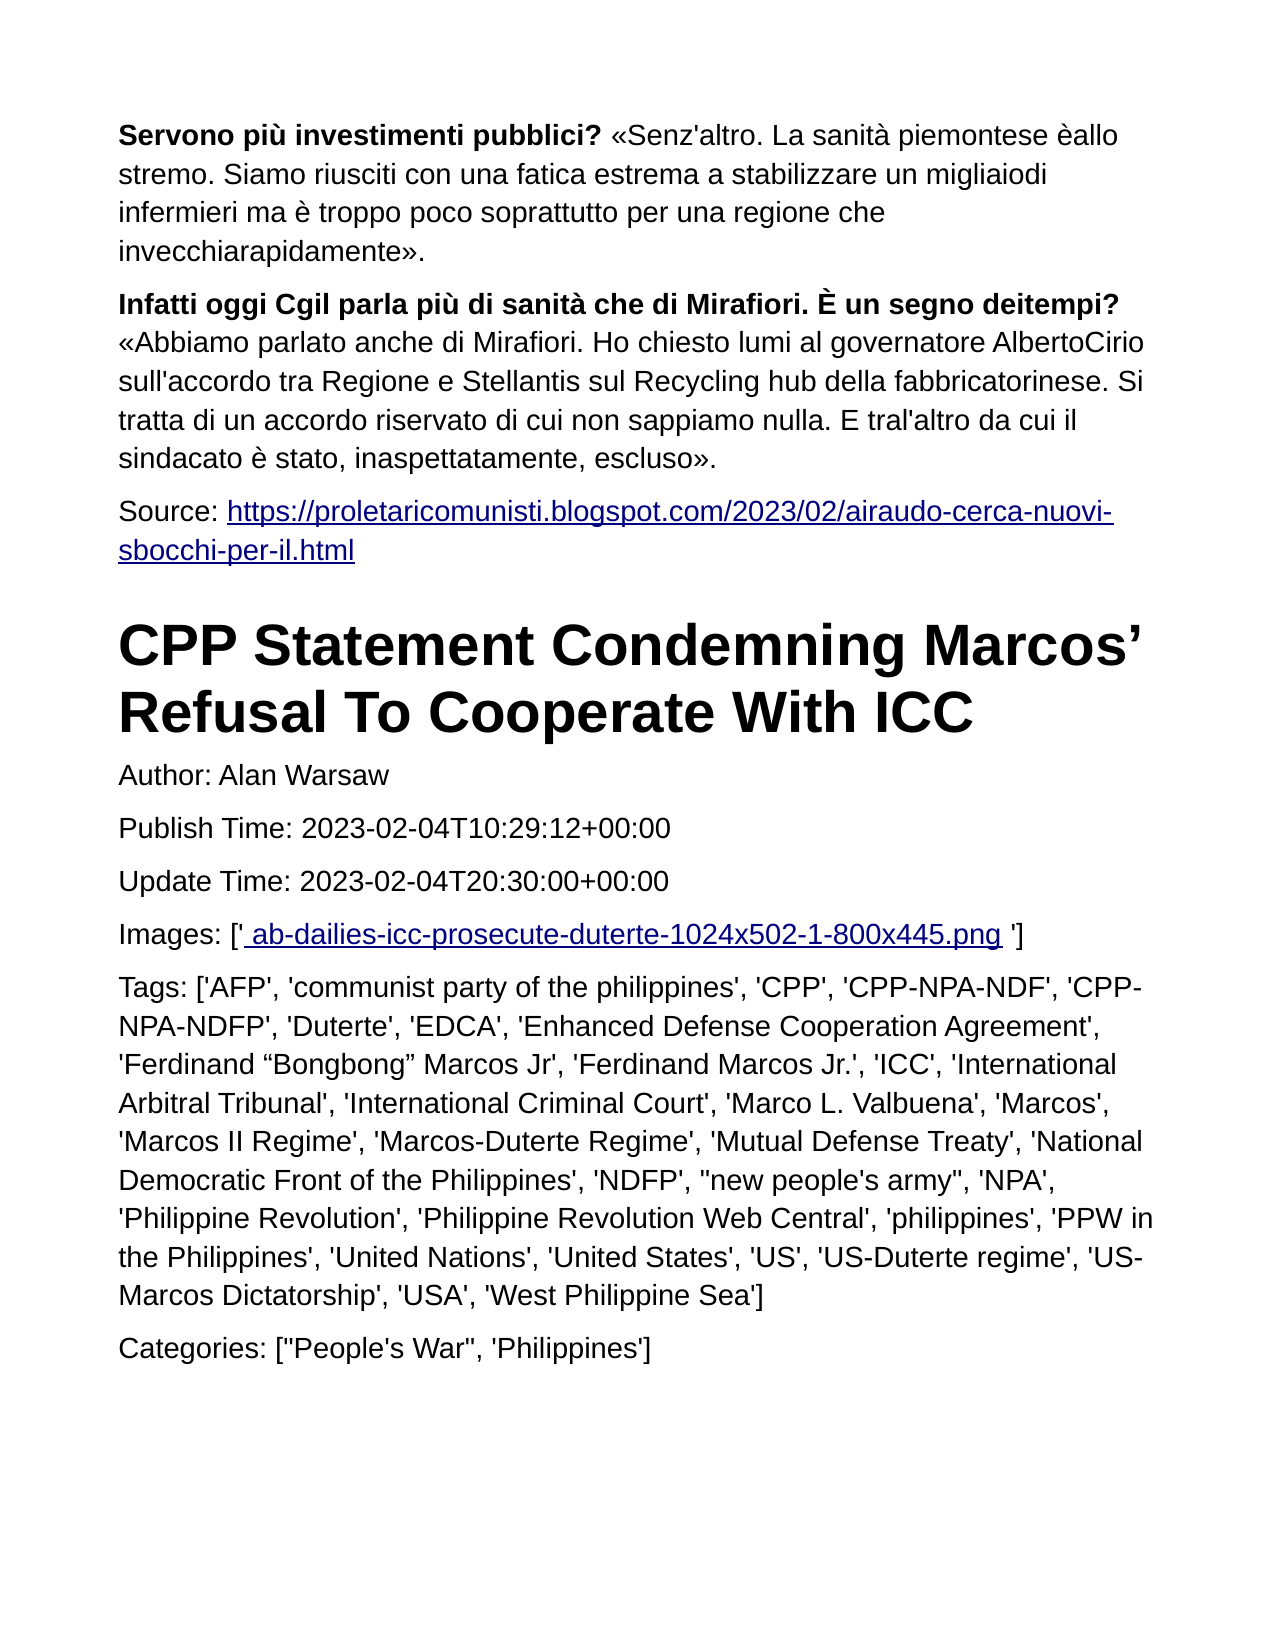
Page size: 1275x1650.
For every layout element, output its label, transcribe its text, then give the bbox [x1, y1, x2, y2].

text Servono più investimenti pubblici? «Senz'altro. La sanità piemontese èallo stremo. Siamo riusciti con una fatica estrema a stabilizzare un migliaiodi infermieri ma è troppo poco soprattutto per una regione che invecchiarapidamente». [118, 118, 1157, 267]
text Images: [' ab-dailies-icc-prosecute-duterte-1024x502-1-800x445.png '] [118, 917, 1157, 950]
text Author: Alan Warsaw [118, 757, 1157, 791]
text Tags: ['AFP', 'communist party of the philippines', 'CPP', 'CPP-NPA-NDF', 'CPP-NPA-NDFP', 'Duterte', 'EDCA', 'Enhanced Defense Cooperation Agreement', 'Ferdinand “Bongbong” Marcos Jr', 'Ferdinand Marcos Jr.', 'ICC', 'International Arbitral Tribunal', 'International Criminal Court', 'Marco L. Valbuena', 'Marcos', 'Marcos II Regime', 'Marcos-Duterte Regime', 'Mutual Defense Treaty', 'National Democratic Front of the Philippines', 'NDFP', "new people's army", 'NPA', 'Philippine Revolution', 'Philippine Revolution Web Central', 'philippines', 'PPW in the Philippines', 'United Nations', 'United States', 'US', 'US-Duterte regime', 'US-Marcos Dictatorship', 'USA', 'West Philippine Sea'] [118, 970, 1157, 1312]
subtitle CPP Statement Condemning Marcos’ Refusal To Cooperate With ICC [118, 611, 1157, 745]
text Infatti oggi Cgil parla più di sanità che di Mirafiori. È un segno deitempi? «Abbiamo parlato anche di Mirafiori. Ho chiesto lumi al governatore AlbertoCirio sull'accordo tra Regione e Stellantis sul Recycling hub della fabbricatorinese. Si tratta di un accordo riservato di cui non sappiamo nulla. E tral'altro da cui il sindacato è stato, inaspettatamente, escluso». [118, 287, 1157, 474]
text Categories: ["People's War", 'Philippines'] [118, 1331, 1157, 1365]
text Update Time: 2023-02-04T20:30:00+00:00 [118, 864, 1157, 897]
text Publish Time: 2023-02-04T10:29:12+00:00 [118, 811, 1157, 844]
text Source: https://proletaricomunisti.blogspot.com/2023/02/airaudo-cerca-nuovi-sbocchi-per-il.html [118, 494, 1157, 566]
